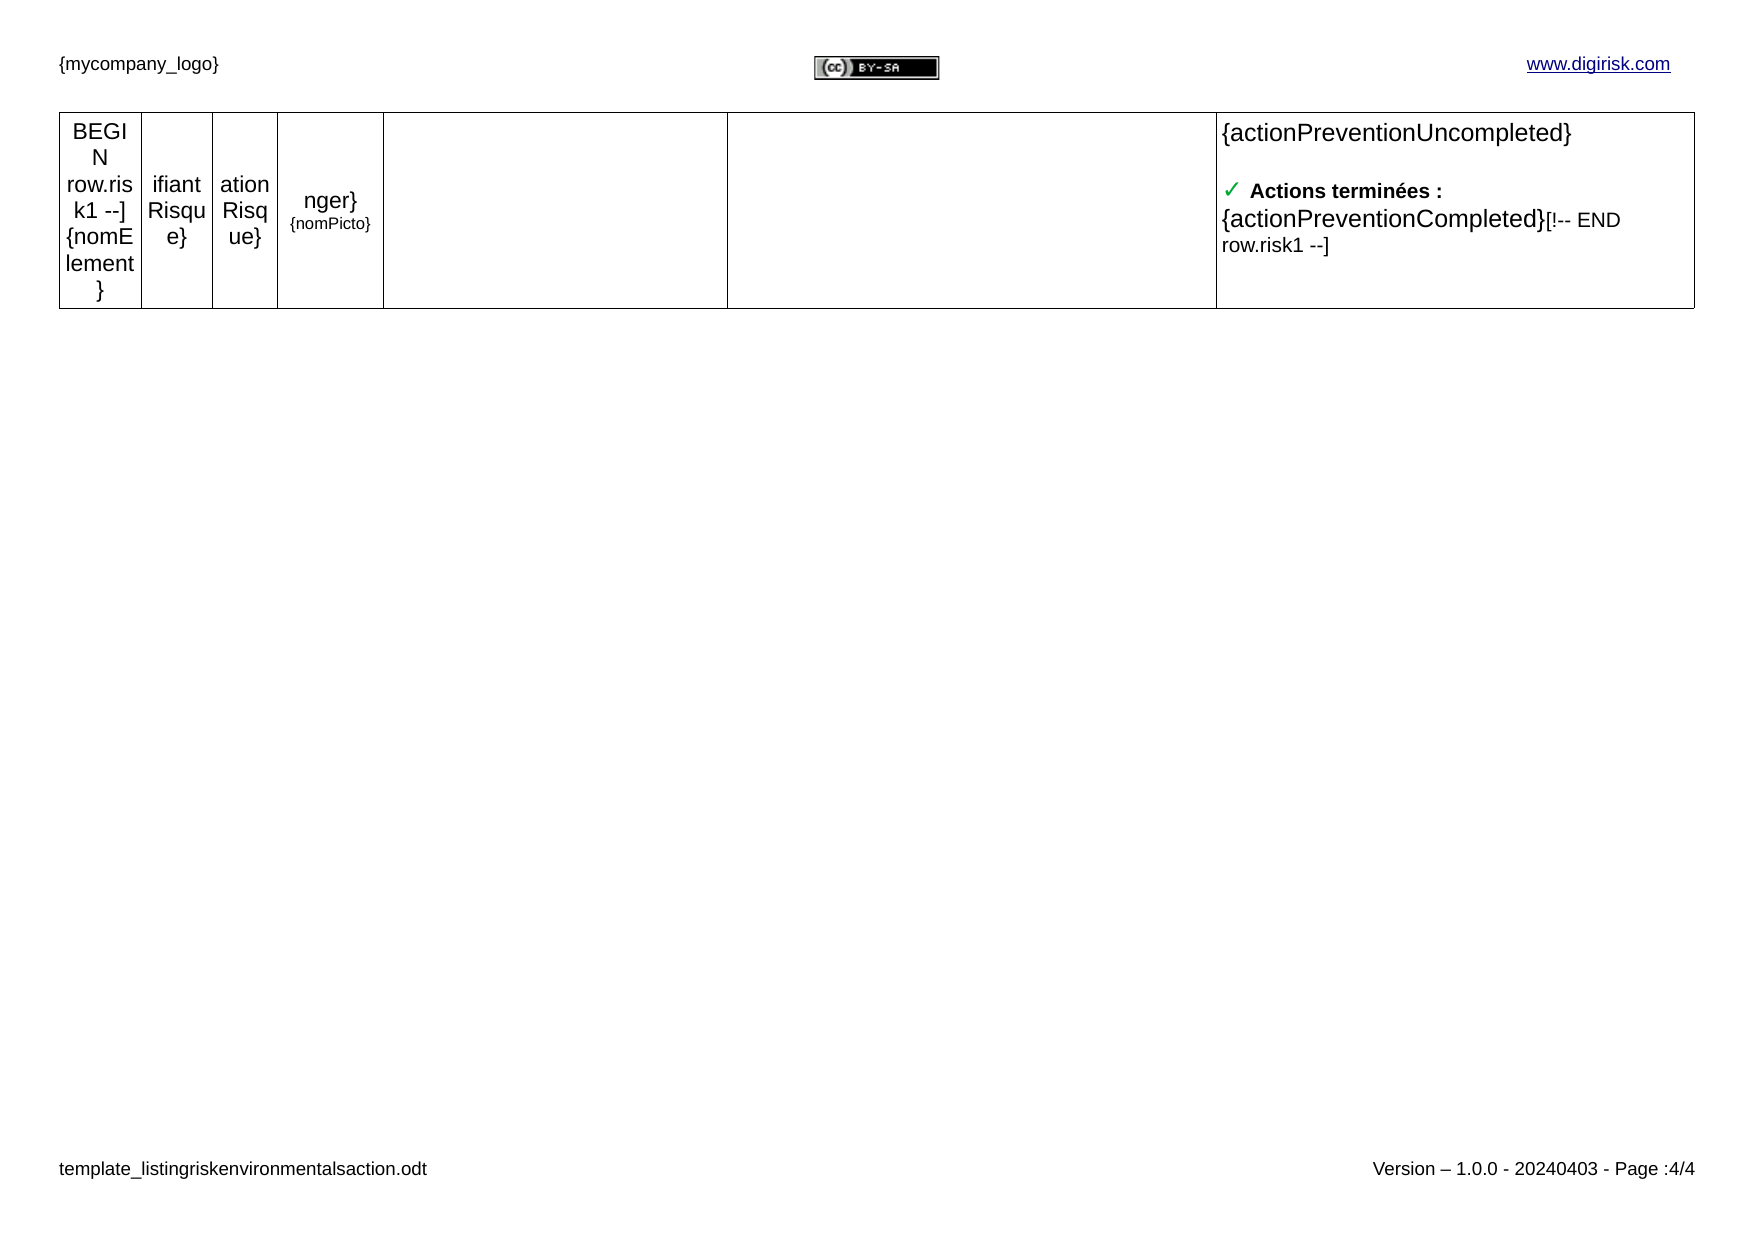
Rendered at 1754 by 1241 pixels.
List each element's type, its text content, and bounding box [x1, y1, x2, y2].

table_cell ationRisque} [213, 113, 277, 308]
table_cell nger} {nomPicto} [278, 113, 383, 308]
table_cell ifiantRisque} [142, 113, 212, 308]
table_cell {actionPreventionUncompleted} ✓ Actions terminées : {actionPreventionCompleted}[!-- END row.risk1 --] [1217, 113, 1694, 308]
picture [814, 56, 940, 80]
table_cell [384, 113, 727, 308]
table_cell [728, 113, 1216, 308]
table_cell BEGIN row.risk1 --]{nomElement} [60, 113, 141, 308]
